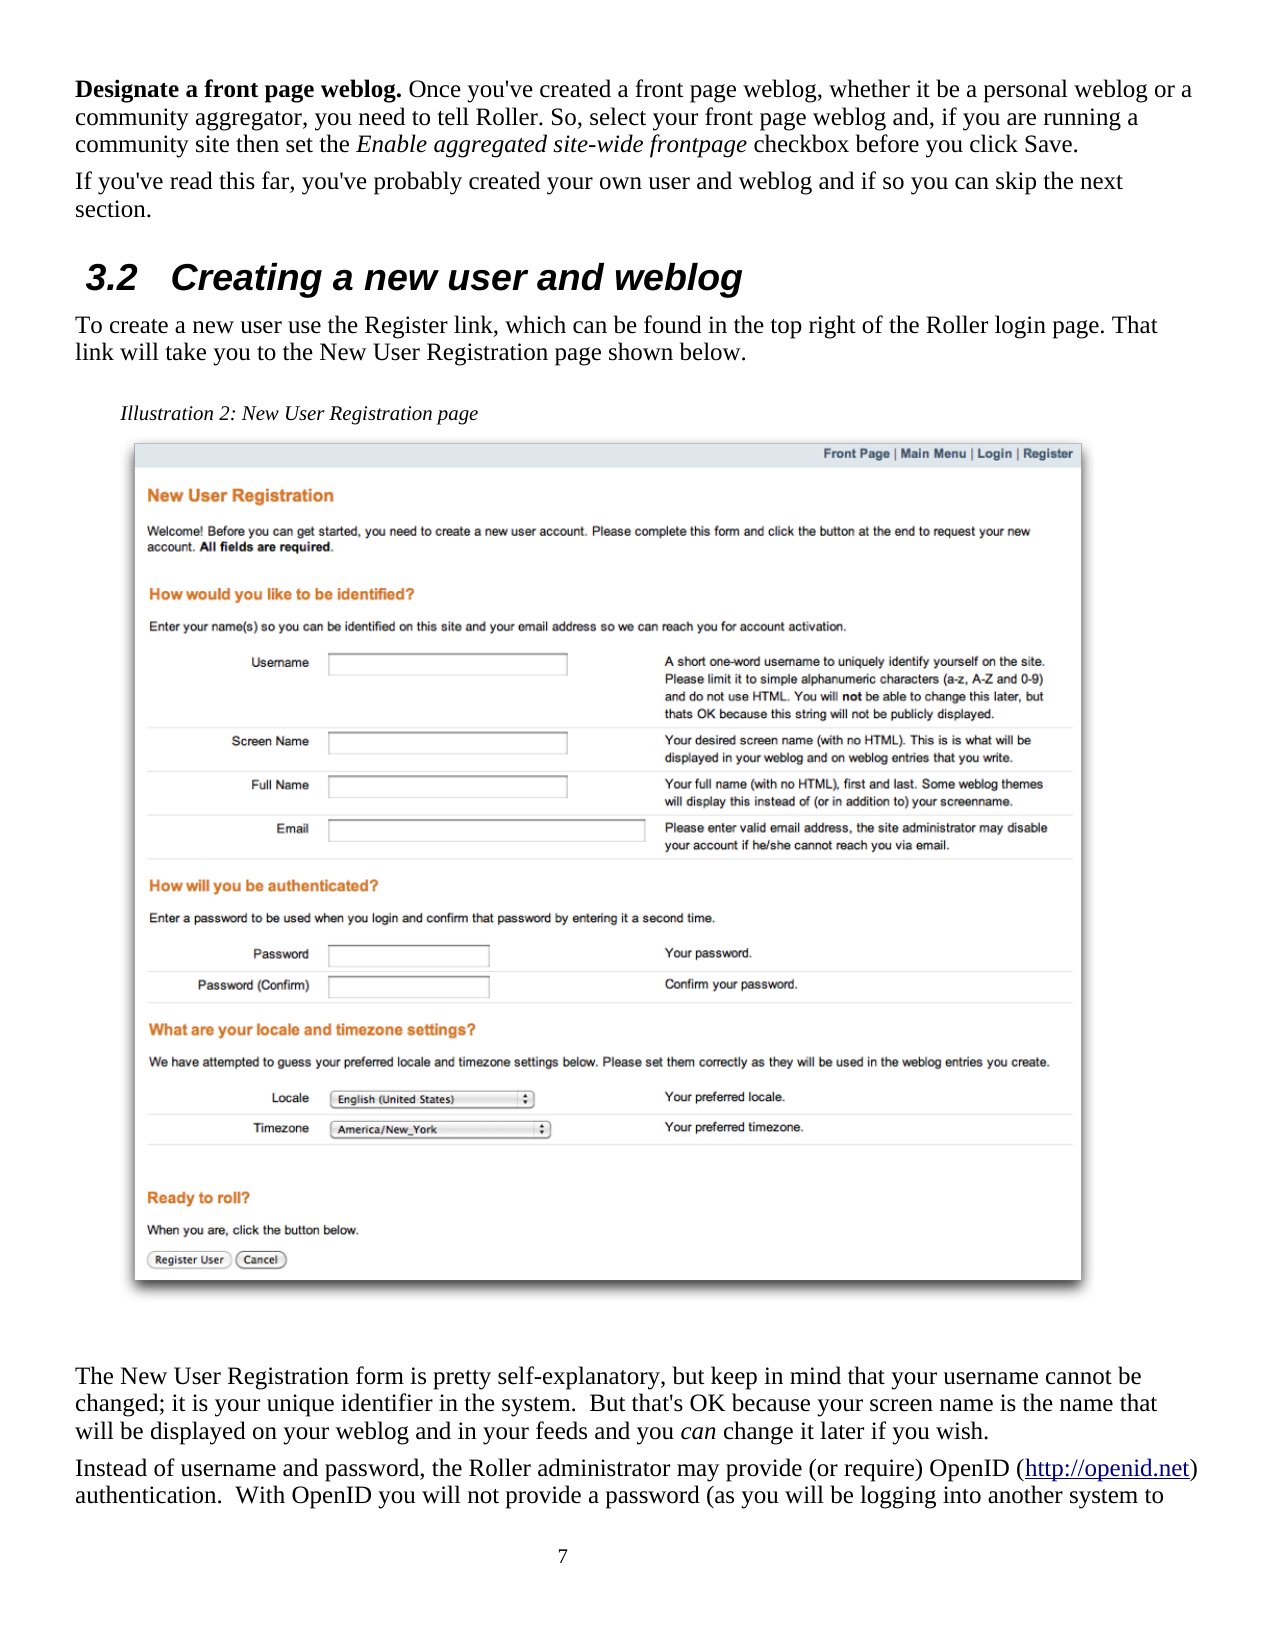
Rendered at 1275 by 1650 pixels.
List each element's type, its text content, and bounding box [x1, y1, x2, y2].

text Designate a front page weblog. Once you've created a front page weblog, whether it be a personal weblog or a community aggregator, you need to tell Roller. So, select your front page weblog and, if you are running a community site then set the Enable aggregated site-wide frontpage checkbox before you click Save. [75, 75, 1200, 158]
text Instead of username and password, the Roller administrator may provide (or require) OpenID (http://openid.net) authentication. With OpenID you will not provide a password (as you will be logging into another system to [75, 1454, 1200, 1509]
text If you've read this far, you've probably created your own user and weblog and if so you can skip the next section. [75, 167, 1200, 222]
picture [120, 437, 1094, 1302]
text The New User Registration form is pretty self-explanatory, but keep in mind that your username cannot be changed; it is your unique identifier in the system. But that's OK because your screen name is the name that will be displayed on your weblog and in your feeds and you can change it later if you wish. [75, 1362, 1200, 1445]
subtitle Creating a new user and weblog [75, 256, 1200, 298]
text To create a new user use the Register link, which can be found in the top right of the Roller login page. That link will take you to the New User Registration page shown below. [75, 311, 1200, 366]
text Illustration 2: New User Registration page [120, 402, 1094, 425]
